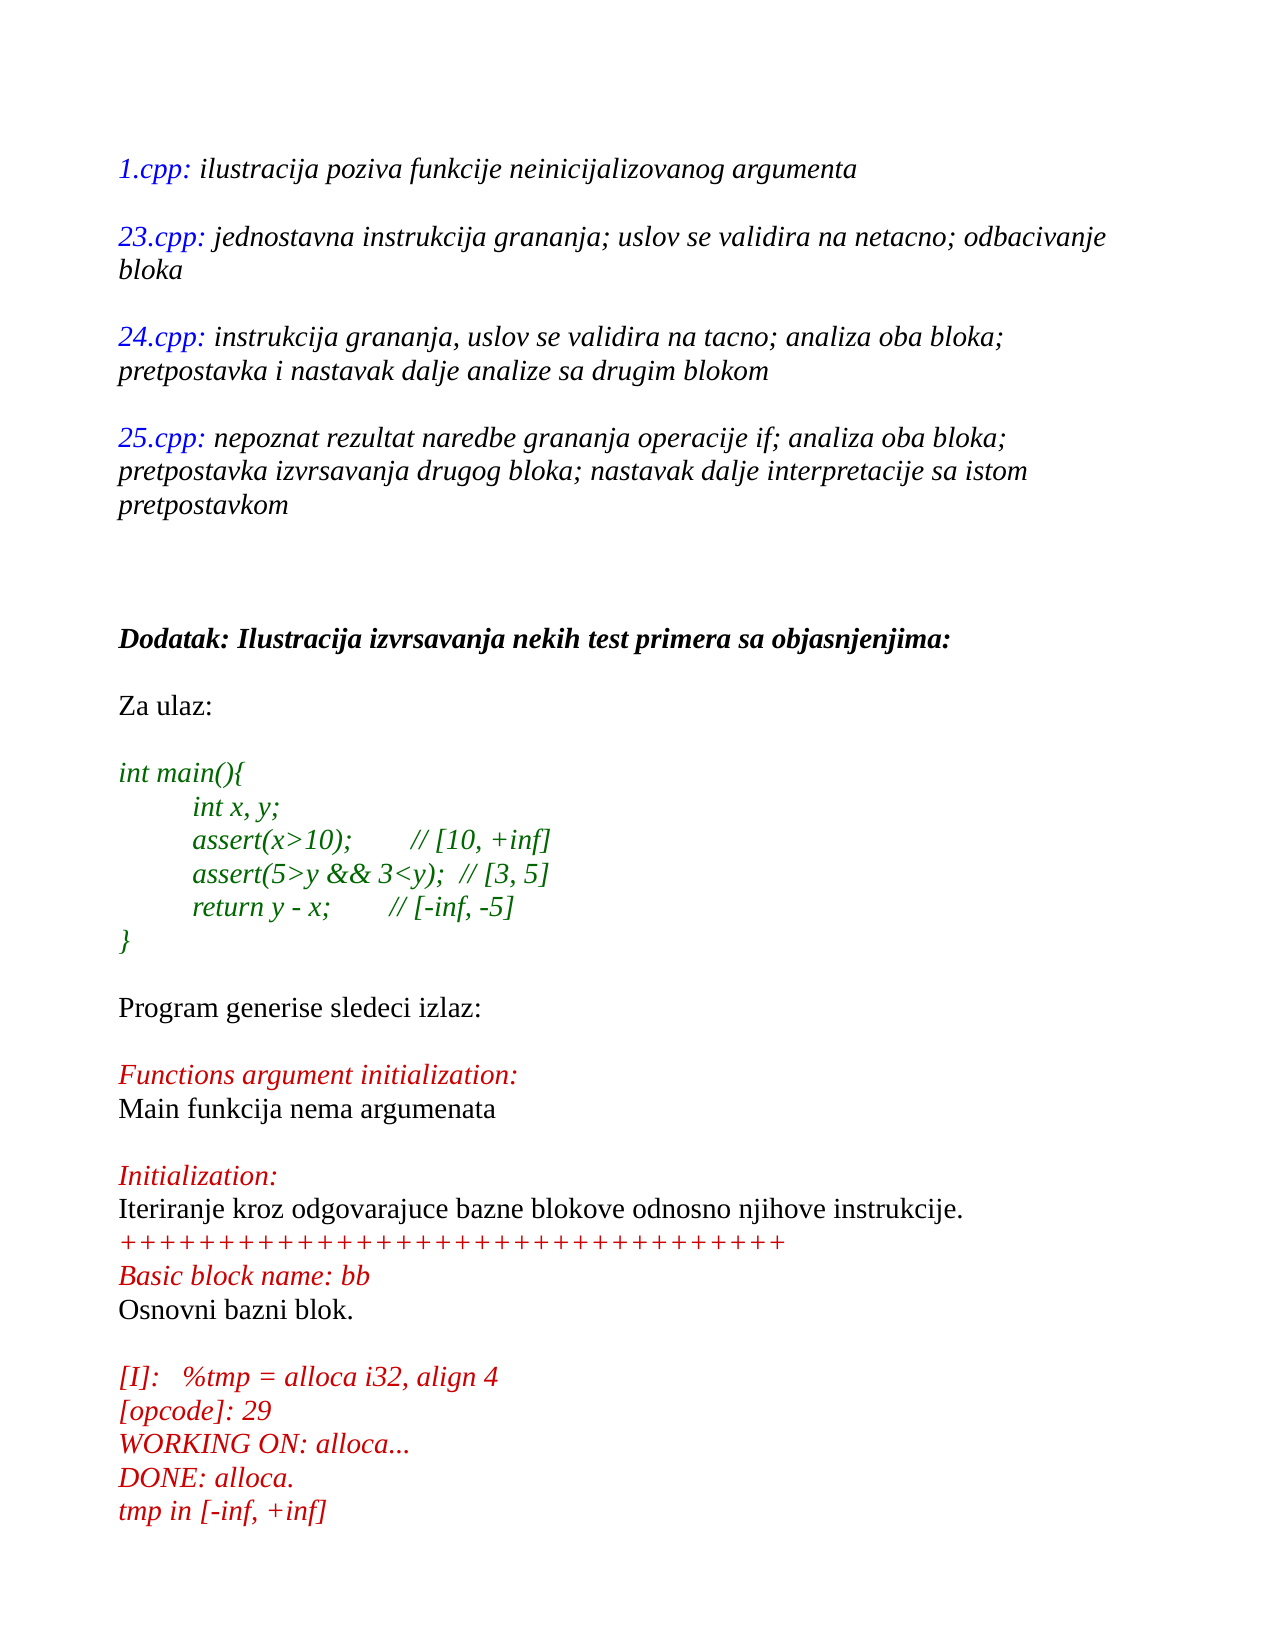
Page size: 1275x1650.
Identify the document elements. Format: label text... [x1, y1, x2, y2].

text WORKING ON: alloca... [118, 1426, 1157, 1460]
text Basic block name: bb [118, 1258, 1157, 1292]
text ++++++++++++++++++++++++++++++++++ [118, 1225, 1157, 1258]
text 23.cpp: jednostavna instrukcija grananja; uslov se validira na netacno; odbacivanje bloka [118, 219, 1157, 286]
text Osnovni bazni blok. [118, 1292, 1157, 1326]
text 24.cpp: instrukcija grananja, uslov se validira na tacno; analiza oba bloka; pretpostavka i nastavak dalje analize sa drugim blokom [118, 319, 1157, 386]
text int x, y; [118, 789, 1157, 822]
text int main(){ [118, 755, 1157, 789]
text Iteriranje kroz odgovarajuce bazne blokove odnosno njihove instrukcije. [118, 1191, 1157, 1225]
text Program generise sledeci izlaz: [118, 990, 1157, 1024]
text assert(x>10); // [10, +inf] [118, 822, 1157, 856]
text DONE: alloca. [118, 1460, 1157, 1493]
text assert(5>y && 3<y); // [3, 5] [118, 856, 1157, 889]
text 1.cpp: ilustracija poziva funkcije neinicijalizovanog argumenta [118, 152, 1157, 185]
text [I]: %tmp = alloca i32, align 4 [118, 1359, 1157, 1393]
text Functions argument initialization: [118, 1057, 1157, 1091]
text Dodatak: Ilustracija izvrsavanja nekih test primera sa objasnjenjima: [118, 621, 1157, 655]
text Main funkcija nema argumenata [118, 1091, 1157, 1124]
text tmp in [-inf, +inf] [118, 1493, 1157, 1527]
text return y - x; // [-inf, -5] [118, 889, 1157, 923]
text } [118, 923, 1157, 957]
text [opcode]: 29 [118, 1393, 1157, 1426]
text 25.cpp: nepoznat rezultat naredbe grananja operacije if; analiza oba bloka; pretpostavka izvrsavanja drugog bloka; nastavak dalje interpretacije sa istom pretpostavkom [118, 420, 1157, 521]
text Initialization: [118, 1158, 1157, 1191]
text Za ulaz: [118, 688, 1157, 722]
